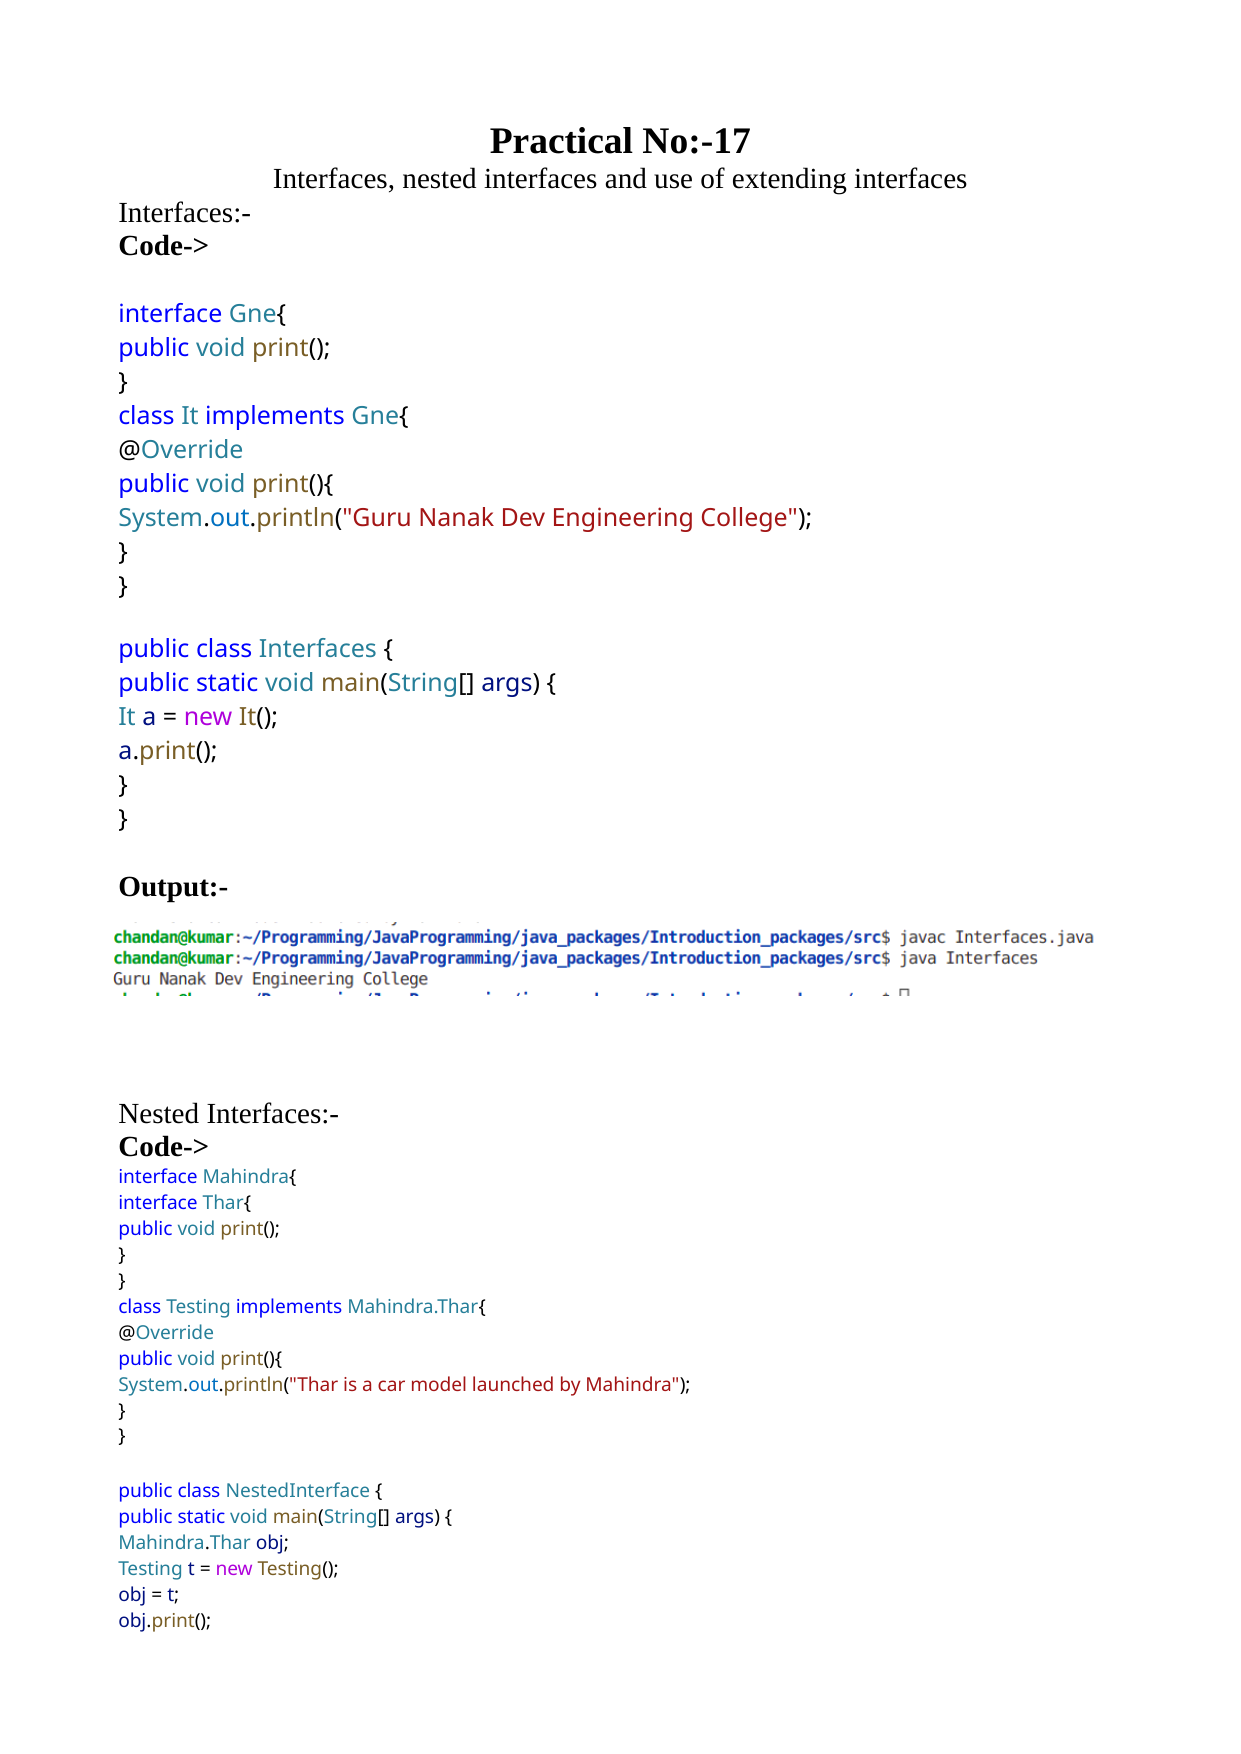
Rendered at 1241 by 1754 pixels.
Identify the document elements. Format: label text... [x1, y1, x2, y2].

picture [112, 922, 1117, 996]
text } [118, 534, 1122, 568]
text System.out.println("Thar is a car model launched by Mahindra"); [118, 1371, 1122, 1397]
text Interfaces:- [118, 195, 1122, 228]
text @Override [118, 1319, 1122, 1345]
text } [118, 1267, 1122, 1293]
text public static void main(String[] args) { [118, 665, 1122, 699]
text interface Mahindra{ [118, 1163, 1122, 1189]
text obj = t; [118, 1581, 1122, 1607]
text public void print(){ [118, 466, 1122, 500]
text } [118, 1422, 1122, 1448]
text It a = new It(); [118, 699, 1122, 733]
text interface Thar{ [118, 1189, 1122, 1215]
text public void print(){ [118, 1345, 1122, 1371]
text class It implements Gne{ [118, 398, 1122, 432]
text public void print(); [118, 1215, 1122, 1241]
text public class NestedInterface { [118, 1477, 1122, 1503]
text } [118, 363, 1122, 398]
text obj.print(); [118, 1607, 1122, 1633]
text Testing t = new Testing(); [118, 1555, 1122, 1581]
text Output:- [118, 869, 1122, 903]
text Nested Interfaces:- [118, 1096, 1122, 1129]
text interface Gne{ [118, 295, 1122, 329]
text } [118, 1241, 1122, 1267]
text public static void main(String[] args) { [118, 1503, 1122, 1529]
text System.out.println("Guru Nanak Dev Engineering College"); [118, 500, 1122, 534]
text } [118, 767, 1122, 801]
text public void print(); [118, 329, 1122, 363]
text } [118, 568, 1122, 602]
text class Testing implements Mahindra.Thar{ [118, 1293, 1122, 1319]
text Code-> [118, 1129, 1122, 1163]
text Mahindra.Thar obj; [118, 1529, 1122, 1555]
text } [118, 801, 1122, 835]
text Code-> [118, 228, 1122, 262]
text @Override [118, 432, 1122, 466]
text a.print(); [118, 733, 1122, 767]
text Practical No:-17 [118, 118, 1122, 161]
text public class Interfaces { [118, 631, 1122, 665]
text } [118, 1397, 1122, 1422]
text Interfaces, nested interfaces and use of extending interfaces [118, 161, 1122, 195]
